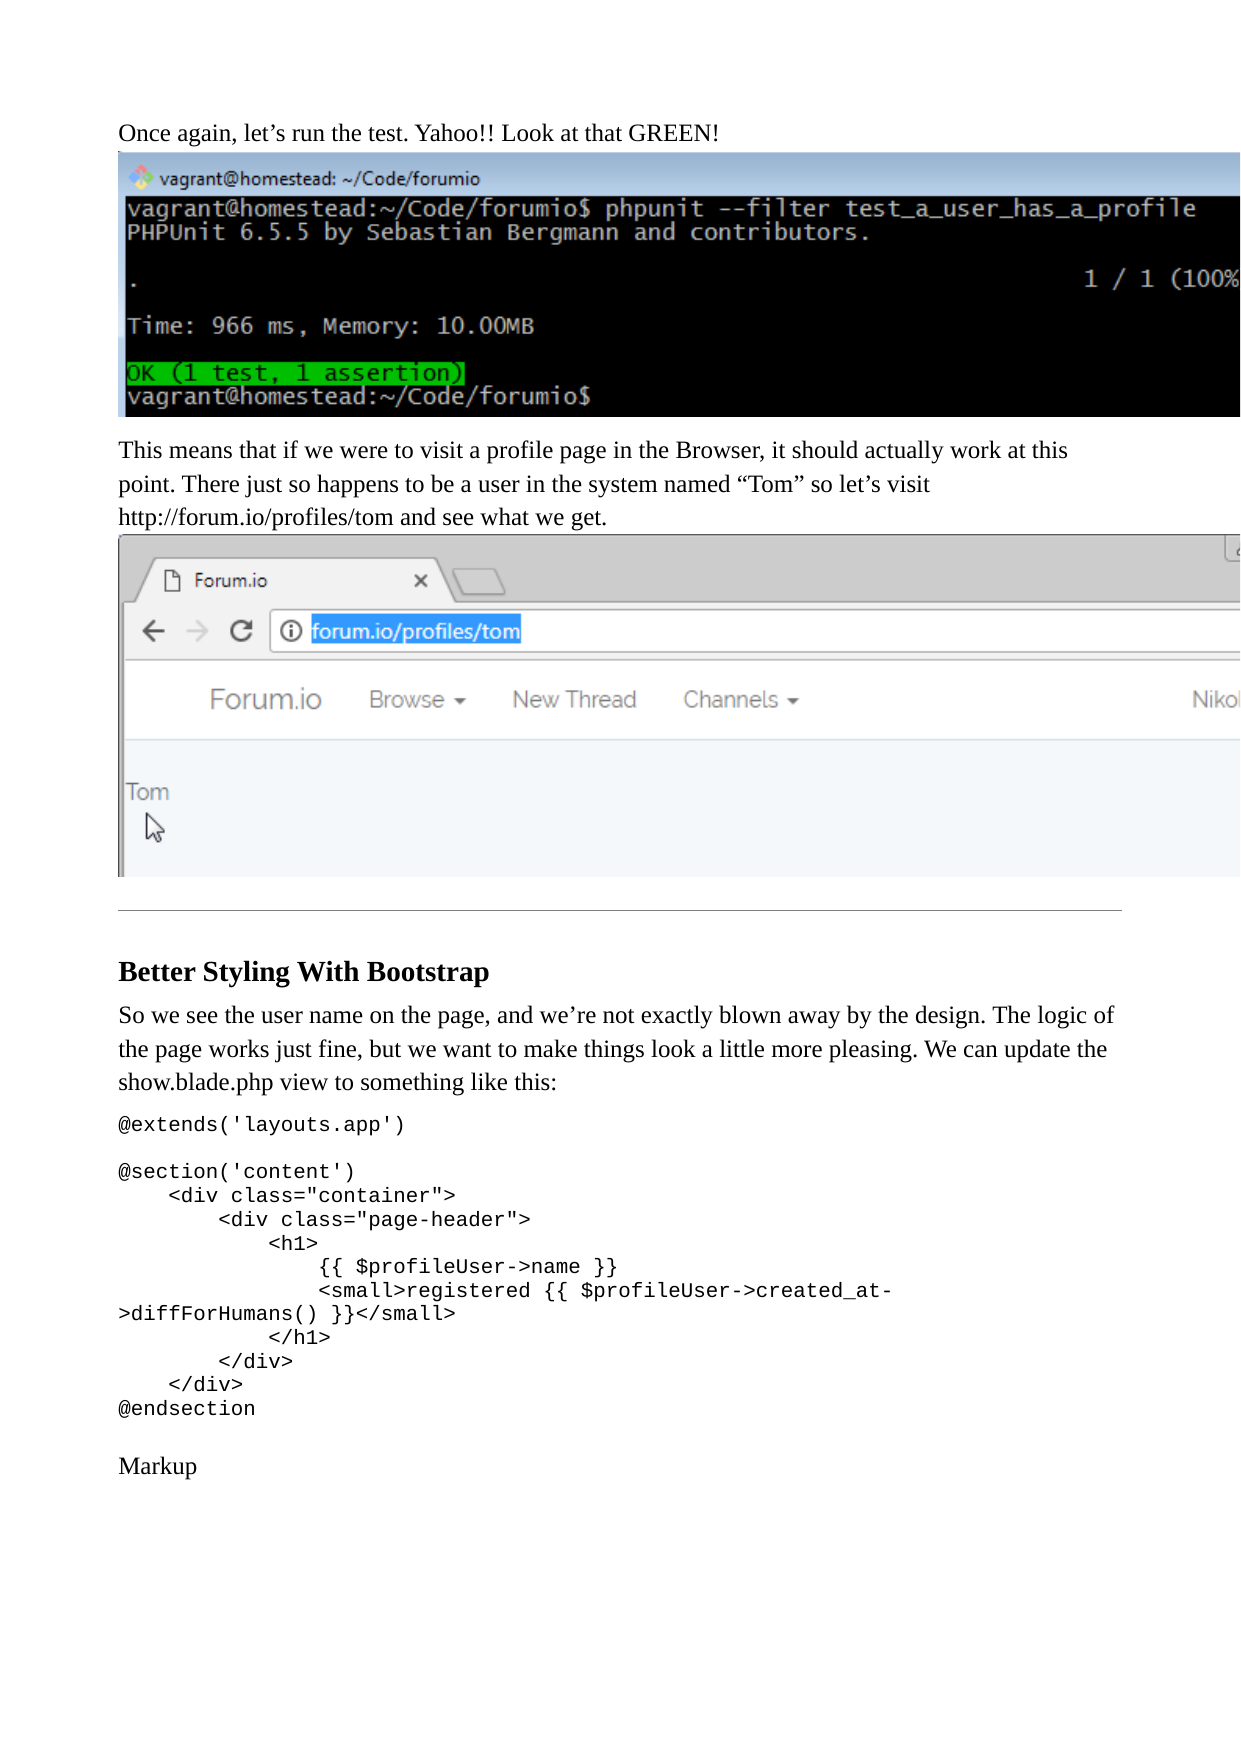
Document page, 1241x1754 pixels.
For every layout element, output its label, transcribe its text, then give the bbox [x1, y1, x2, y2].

text </div> [118, 1351, 1122, 1374]
picture [118, 151, 1241, 417]
text <h1> [118, 1232, 1122, 1256]
picture [118, 534, 1241, 877]
text @endsection [118, 1398, 1122, 1422]
text @section('content') [118, 1162, 1122, 1185]
text @extends('layouts.app') [118, 1114, 1122, 1138]
text <div class="page-header"> [118, 1209, 1122, 1232]
text <small>registered {{ $profileUser->created_at->diffForHumans() }}</small> [118, 1280, 1122, 1327]
text So we see the user name on the page, and we’re not exactly blown away by the design. The logic of the page works just fine, but we want to make things look a little more pleasing. We can update the show.blade.php view to something like this: [118, 1001, 1122, 1095]
text {{ $profileUser->name }} [118, 1256, 1122, 1280]
text Once again, let’s run the test. Yahoo!! Look at that GREEN! [118, 118, 1122, 151]
text This means that if we were to visit a profile page in the Browser, it should actually work at this point. There just so happens to be a user in the system named “Tom” so let’s visit http://forum.io/profiles/tom and see what we get. [118, 436, 1122, 534]
subtitle Better Styling With Bootstrap [118, 954, 1122, 988]
text </div> [118, 1374, 1122, 1398]
text Markup [118, 1451, 1122, 1480]
text <div class="container"> [118, 1185, 1122, 1209]
text </h1> [118, 1327, 1122, 1351]
